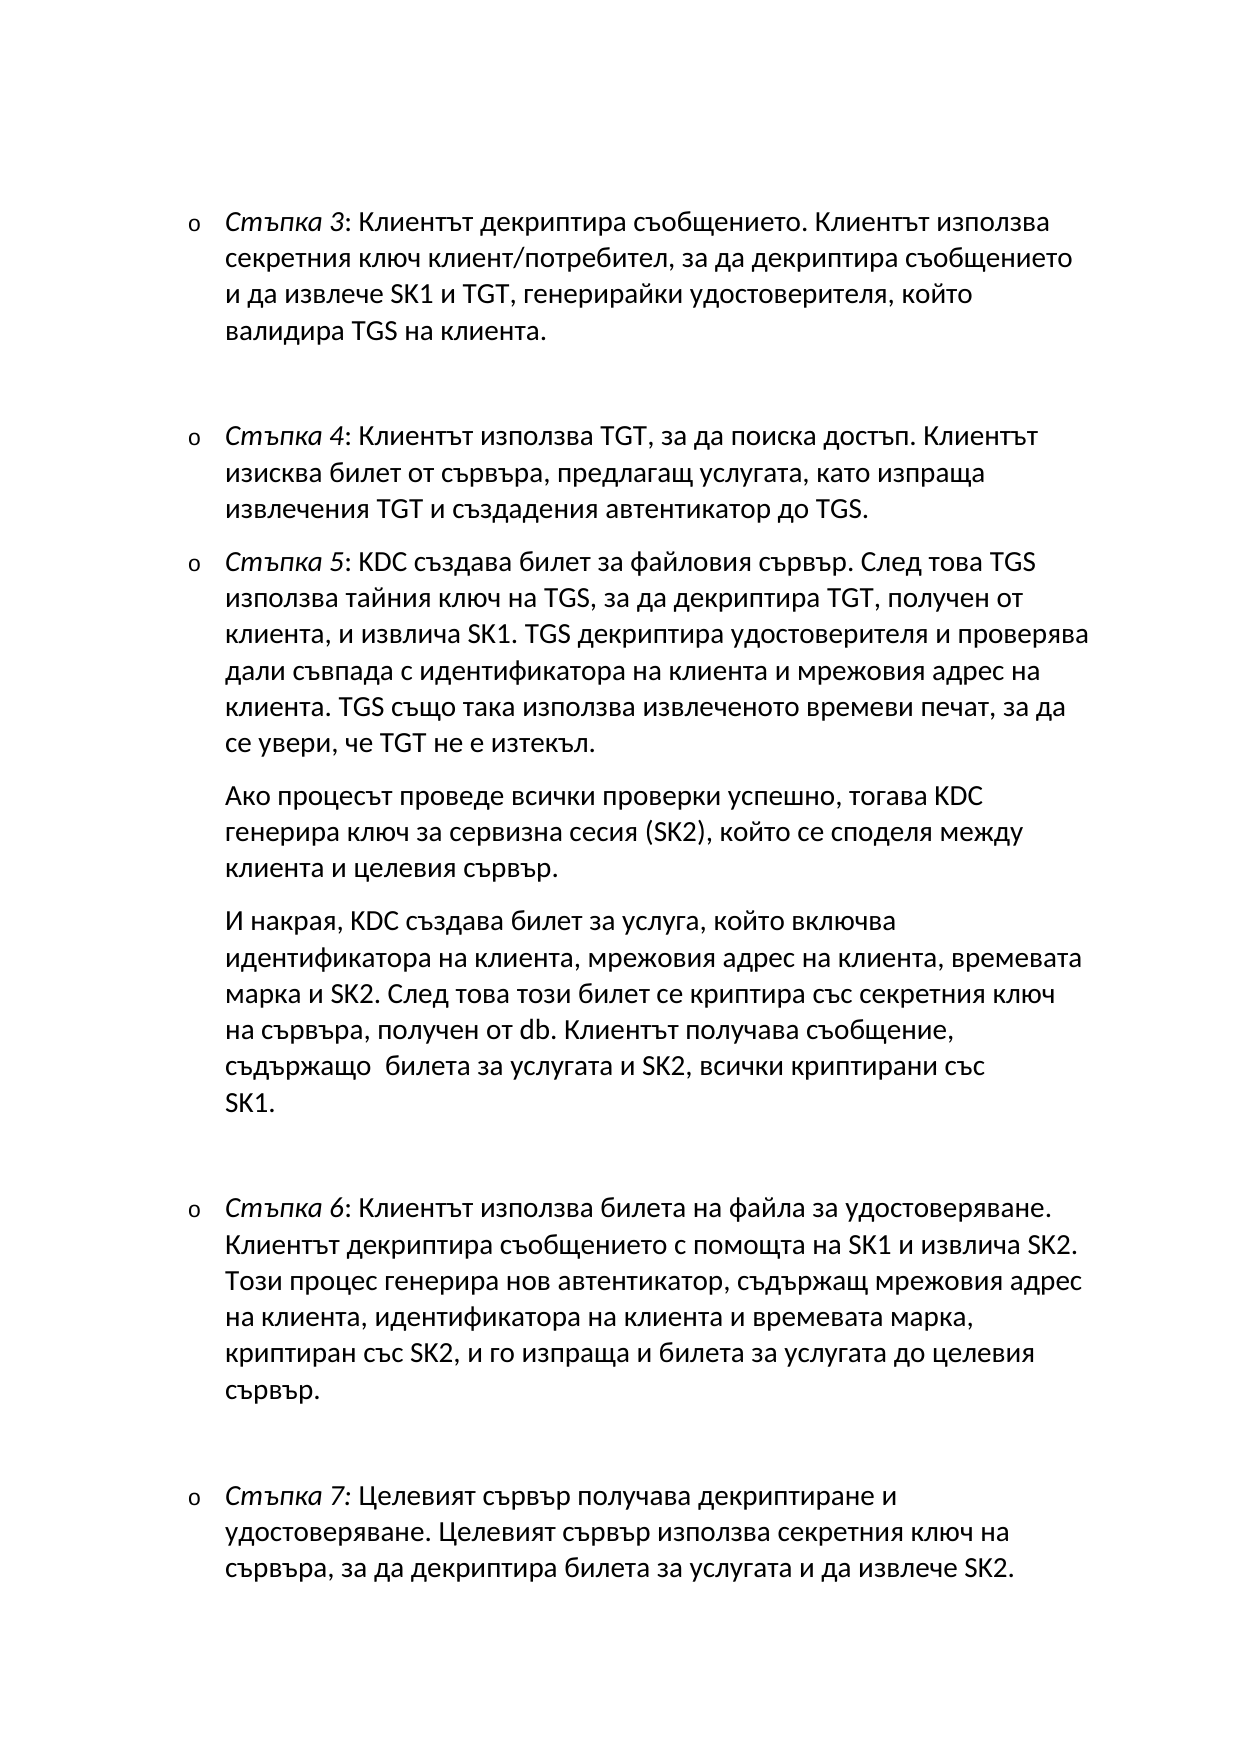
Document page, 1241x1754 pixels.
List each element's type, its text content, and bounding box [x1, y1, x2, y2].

text И накрая, KDC създава билет за услуга, който включва идентификатора на клиента, мрежовия адрес на клиента, времевата марка и SK2. След това този билет се криптира със секретния ключ на сървъра, получен от db. Клиентът получава съобщение, съдържащо билета за услугата и SK2, всички криптирани със SK1. [150, 902, 1090, 1119]
list Стъпка 6: Клиентът използва билета на файла за удостоверяване. Клиентът декриптира съобщението с помощта на SK1 и извлича SK2. Този процес генерира нов автентикатор, съдържащ мрежовия адрес на клиента, идентификатора на клиента и времевата марка, криптиран със SK2, и го изпраща и билета за услугата до целевия сървър. [187, 1189, 1090, 1406]
list Стъпка 7: Целевият сървър получава декриптиране и удостоверяване. Целевият сървър използва секретния ключ на сървъра, за да декриптира билета за услугата и да извлече SK2. [187, 1477, 1090, 1585]
list Стъпка 4: Клиентът използва TGT, за да поиска достъп. Клиентът изисква билет от сървъра, предлагащ услугата, като изпраща извлечения TGT и създадения автентикатор до TGS. [187, 417, 1090, 526]
list Стъпка 3: Клиентът декриптира съобщението. Клиентът използва секретния ключ клиент/потребител, за да декриптира съобщението и да извлече SK1 и TGT, генерирайки удостоверителя, който валидира TGS на клиента. [187, 203, 1090, 347]
text Ако процесът проведе всички проверки успешно, тогава KDC генерира ключ за сервизна сесия (SK2), който се споделя между клиента и целевия сървър. [150, 777, 1090, 885]
list Стъпка 5: KDC създава билет за файловия сървър. След това TGS използва тайния ключ на TGS, за да декриптира TGT, получен от клиента, и извлича SK1. TGS декриптира удостоверителя и проверява дали съвпада с идентификатора на клиента и мрежовия адрес на клиента. TGS също така използва извлеченото времеви печат, за да се увери, че TGT не е изтекъл. [187, 543, 1090, 760]
